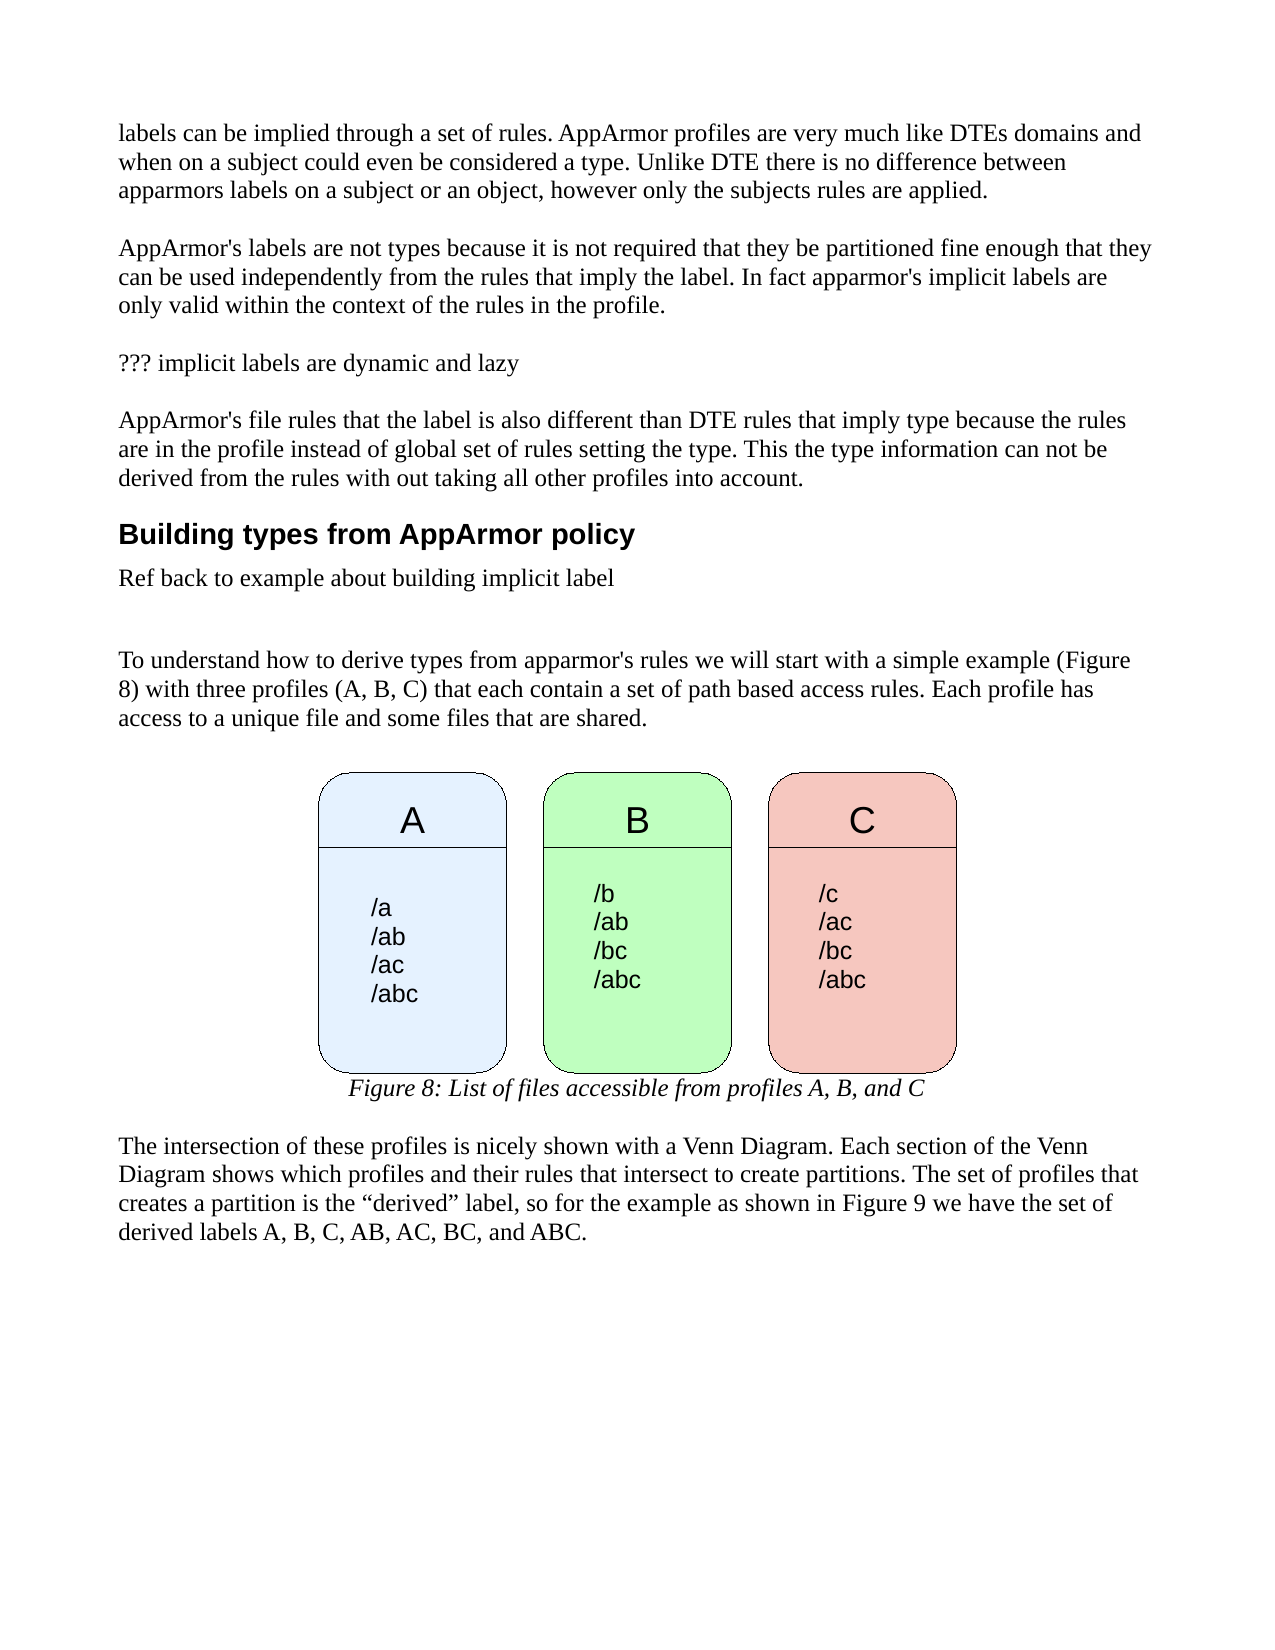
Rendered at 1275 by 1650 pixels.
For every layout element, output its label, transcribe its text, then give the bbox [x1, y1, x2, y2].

text Figure 8: List of files accessible from profiles A, B, and C [318, 785, 956, 1102]
text AppArmor's file rules that the label is also different than DTE rules that imply type because the rules are in the profile instead of global set of rules setting the type. This the type information can not be derived from the rules with out taking all other profiles into account. [118, 406, 1157, 492]
text labels can be implied through a set of rules. AppArmor profiles are very much like DTEs domains and when on a subject could even be considered a type. Unlike DTE there is no difference between apparmors labels on a subject or an object, however only the subjects rules are applied. [118, 118, 1157, 204]
text To understand how to derive types from apparmor's rules we will start with a simple example (Figure 8) with three profiles (A, B, C) that each contain a set of path based access rules. Each profile has access to a unique file and some files that are shared. [118, 645, 1157, 732]
text A – context [543, 785, 732, 847]
text ??? implicit labels are dynamic and lazy [118, 348, 1157, 377]
subtitle Building types from AppArmor policy [118, 517, 1157, 550]
text A – context [544, 848, 731, 1073]
text The intersection of these profiles is nicely shown with a Venn Diagram. Each section of the Venn Diagram shows which profiles and their rules that intersect to create partitions. The set of profiles that creates a partition is the “derived” label, so for the example as shown in Figure 9 we have the set of derived labels A, B, C, AB, AC, BC, and ABC. [118, 1131, 1157, 1246]
text AppArmor's labels are not types because it is not required that they be partitioned fine enough that they can be used independently from the rules that imply the label. In fact apparmor's implicit labels are only valid within the context of the rules in the profile. [118, 233, 1157, 319]
text Ref back to example about building implicit label [118, 563, 1157, 592]
